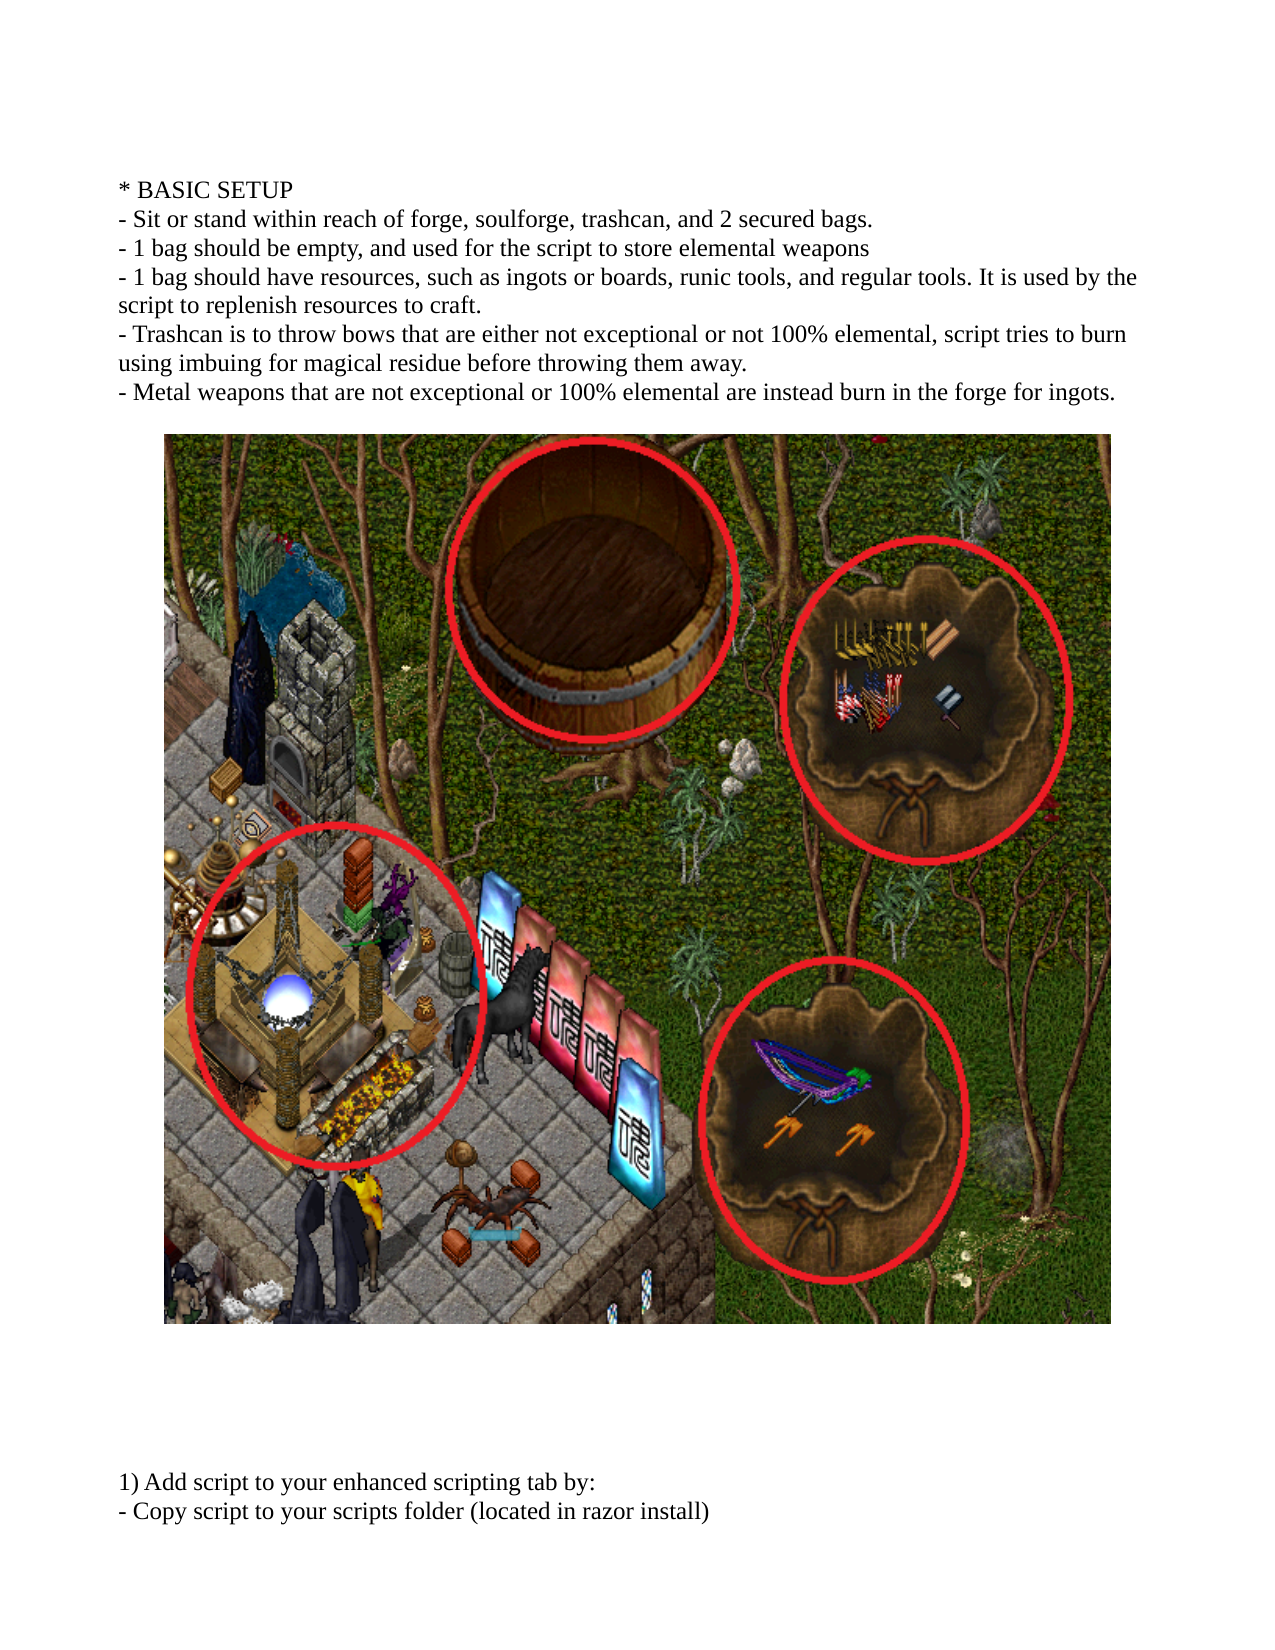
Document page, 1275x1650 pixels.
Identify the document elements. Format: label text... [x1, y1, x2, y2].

text - Sit or stand within reach of forge, soulforge, trashcan, and 2 secured bags. [118, 204, 1157, 233]
text * BASIC SETUP [118, 176, 1157, 204]
text - Metal weapons that are not exceptional or 100% elemental are instead burn in the forge for ingots. [118, 377, 1157, 406]
text - 1 bag should have resources, such as ingots or boards, runic tools, and regular tools. It is used by the script to replenish resources to craft. [118, 262, 1157, 319]
picture [164, 434, 1111, 1324]
text - Trashcan is to throw bows that are either not exceptional or not 100% elemental, script tries to burn using imbuing for magical residue before throwing them away. [118, 319, 1157, 377]
text 1) Add script to your enhanced scripting tab by: [118, 1467, 1157, 1496]
text - Copy script to your scripts folder (located in razor install) [118, 1496, 1157, 1525]
text - 1 bag should be empty, and used for the script to store elemental weapons [118, 233, 1157, 262]
